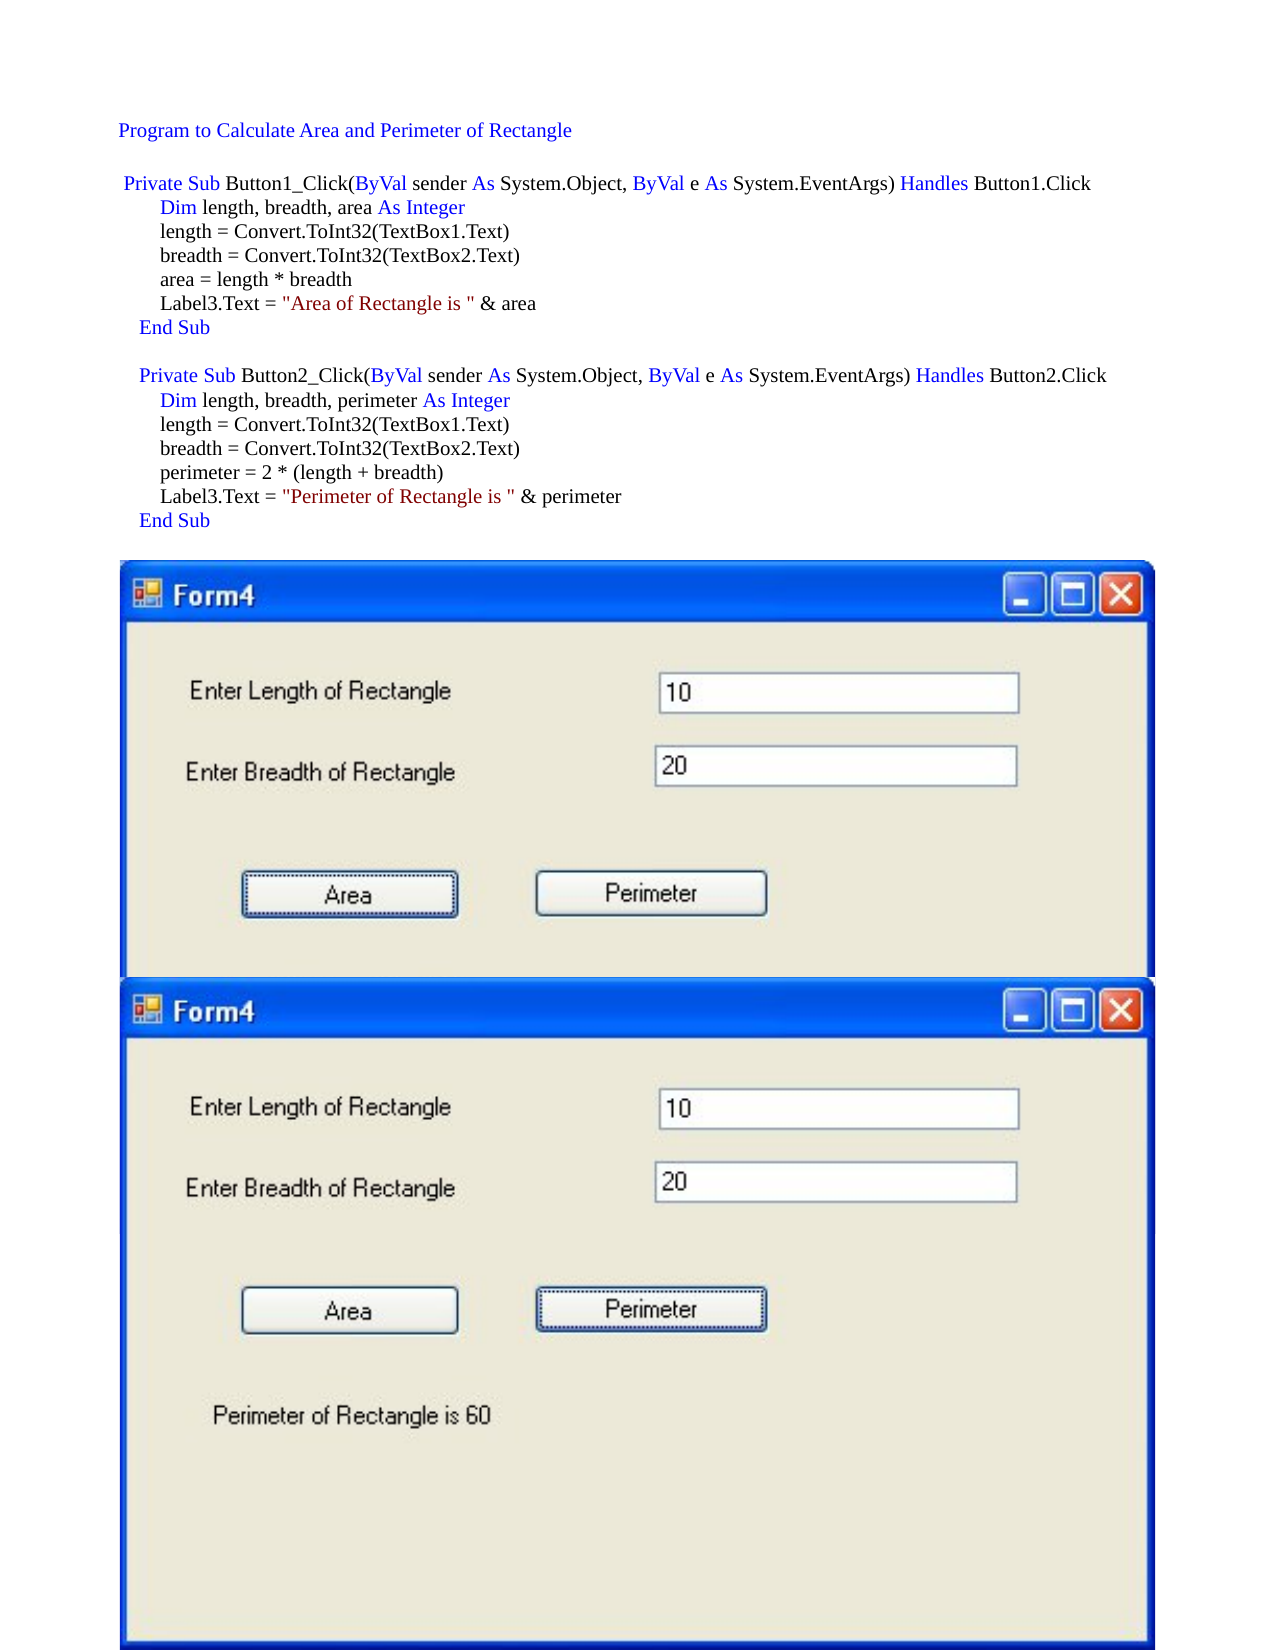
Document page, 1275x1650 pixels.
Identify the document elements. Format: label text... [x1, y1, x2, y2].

text breadth = Convert.ToInt32(TextBox2.Text) [118, 243, 1157, 267]
text breadth = Convert.ToInt32(TextBox2.Text) [118, 436, 1157, 460]
text length = Convert.ToInt32(TextBox1.Text) [118, 412, 1157, 436]
text Private Sub Button2_Click(ByVal sender As System.Object, ByVal e As System.EventArgs) Handles Button2.Click [118, 363, 1157, 387]
text Label3.Text = "Perimeter of Rectangle is " & perimeter [118, 484, 1157, 508]
text Dim length, breadth, perimeter As Integer [118, 387, 1157, 412]
text Dim length, breadth, area As Integer [118, 195, 1157, 219]
text Private Sub Button1_Click(ByVal sender As System.Object, ByVal e As System.EventArgs) Handles Button1.Click [118, 171, 1157, 195]
text Program to Calculate Area and Perimeter of Rectangle [118, 118, 1157, 142]
text End Sub [118, 508, 1157, 532]
text area = length * breadth [118, 267, 1157, 291]
text length = Convert.ToInt32(TextBox1.Text) [118, 219, 1157, 243]
text Label3.Text = "Area of Rectangle is " & area [118, 291, 1157, 315]
text End Sub [118, 315, 1157, 339]
picture [119, 560, 1156, 1650]
text perimeter = 2 * (length + breadth) [118, 460, 1157, 484]
